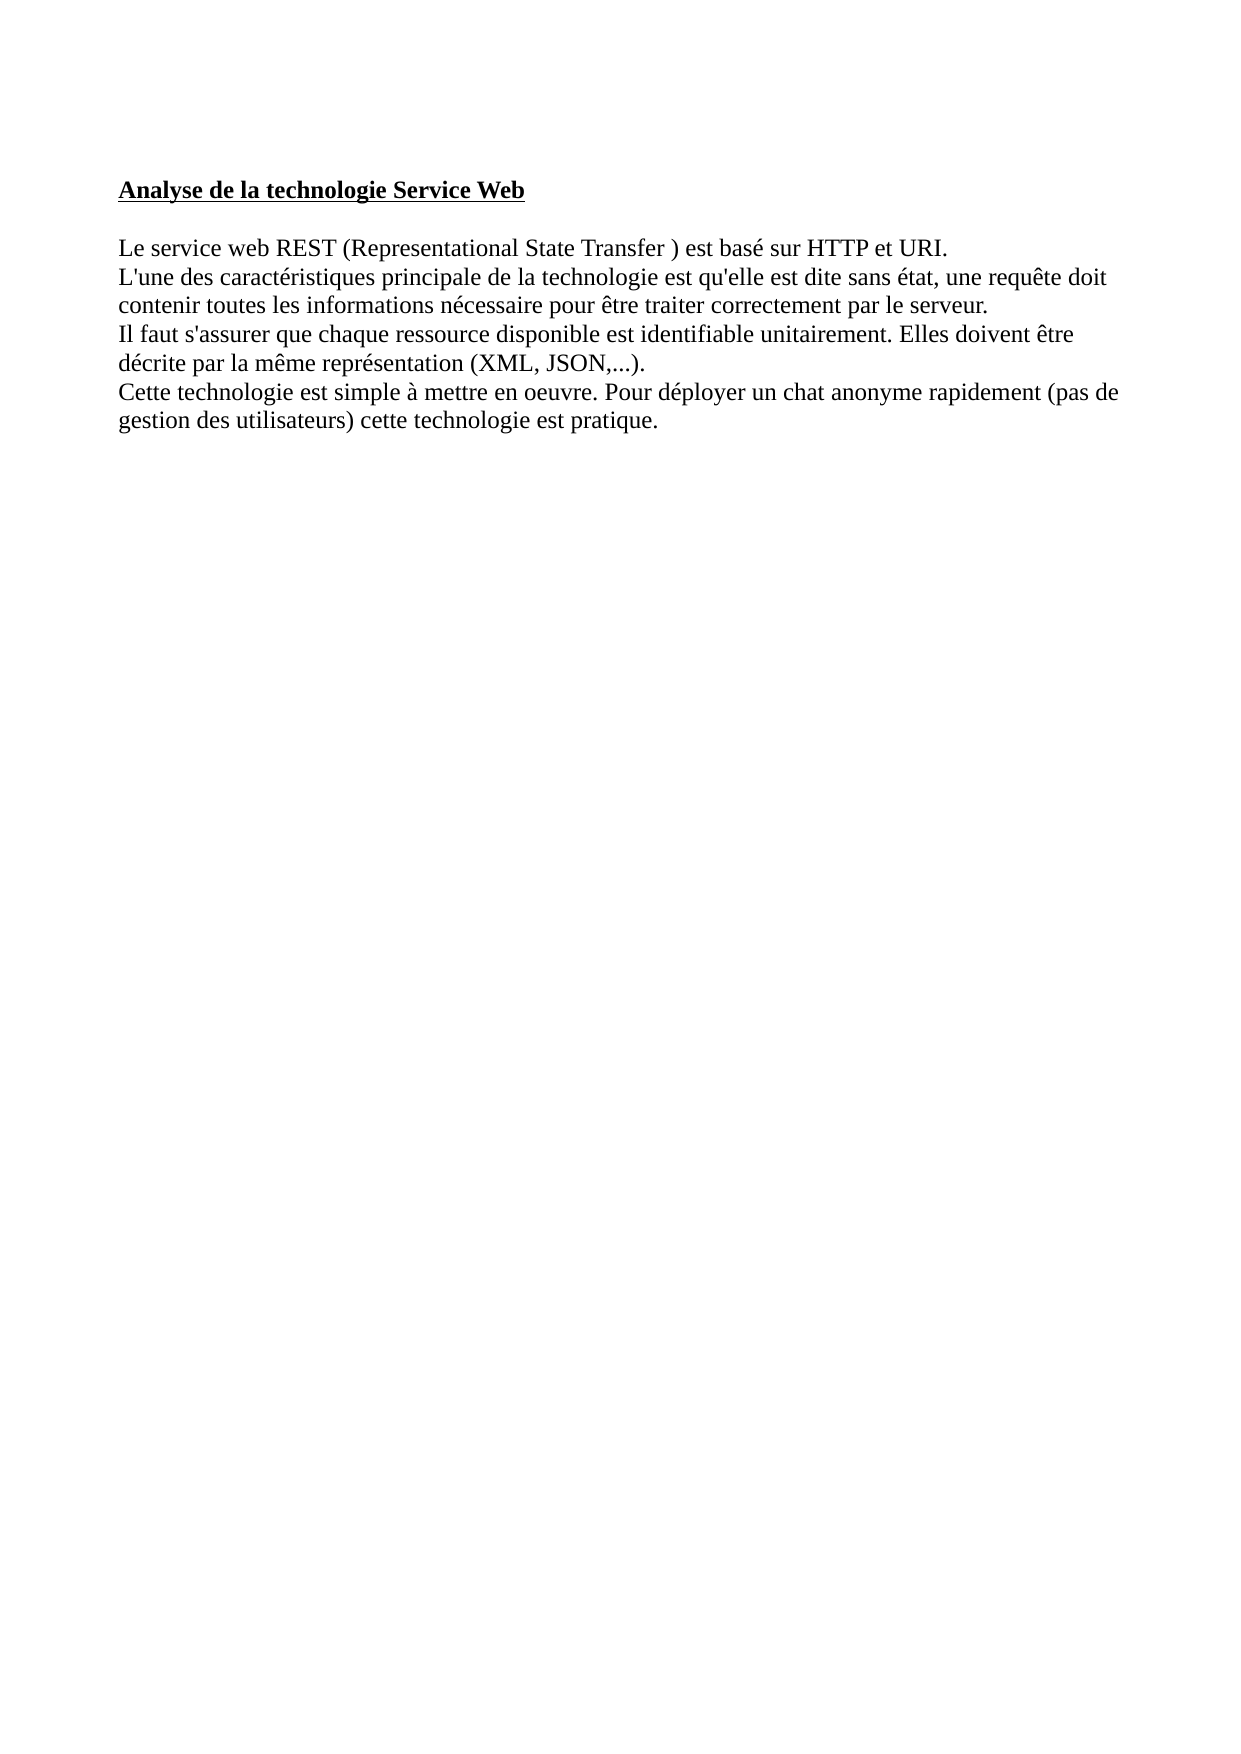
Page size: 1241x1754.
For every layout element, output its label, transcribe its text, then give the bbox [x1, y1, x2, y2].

text Il faut s'assurer que chaque ressource disponible est identifiable unitairement. Elles doivent être décrite par la même représentation (XML, JSON,...). [118, 319, 1122, 377]
text L'une des caractéristiques principale de la technologie est qu'elle est dite sans état, une requête doit contenir toutes les informations nécessaire pour être traiter correctement par le serveur. [118, 262, 1122, 319]
text Le service web REST (Representational State Transfer ) est basé sur HTTP et URI. [118, 233, 1122, 262]
text Analyse de la technologie Service Web [118, 176, 1122, 204]
text Cette technologie est simple à mettre en oeuvre. Pour déployer un chat anonyme rapidement (pas de gestion des utilisateurs) cette technologie est pratique. [118, 377, 1122, 434]
